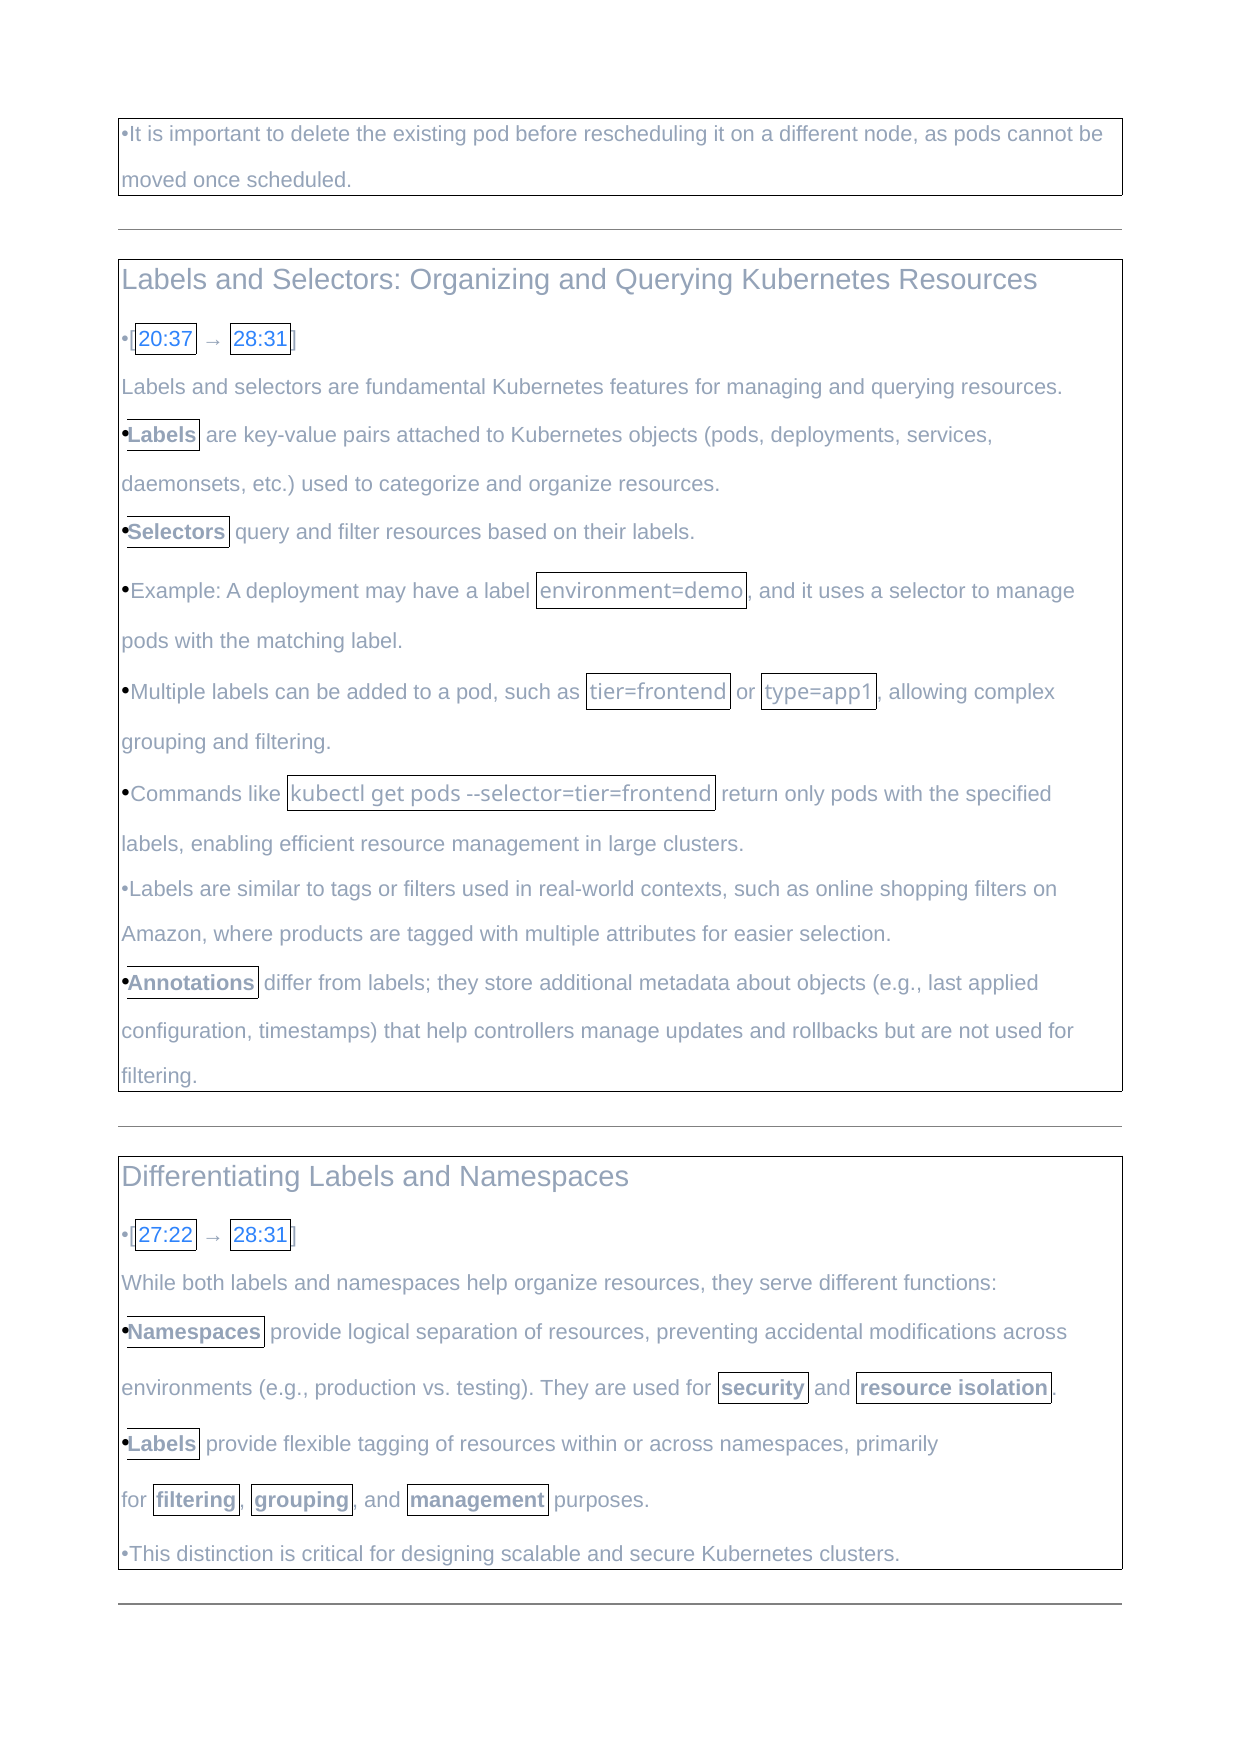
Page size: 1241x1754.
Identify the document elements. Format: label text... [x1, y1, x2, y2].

list Labels provide flexible tagging of resources within or across namespaces, primarily for filtering, grouping, and management purposes. [119, 1425, 1122, 1516]
list Labels are similar to tags or filters used in real-world contexts, such as online shopping filters on Amazon, where products are tagged with multiple attributes for easier selection. [119, 873, 1122, 946]
list Multiple labels can be added to a pod, such as tier=frontend or type=app1, allowing complex grouping and filtering. [119, 670, 1122, 754]
list Commands like kubectl get pods --selector=tier=frontend return only pods with the specified labels, enabling efficient resource management in large clusters. [119, 771, 1122, 856]
list This distinction is critical for designing scalable and secure Kubernetes clusters. [119, 1538, 1122, 1569]
list Namespaces provide logical separation of resources, preventing accidental modifications across environments (e.g., production vs. testing). They are used for security and resource isolation. [119, 1313, 1122, 1403]
subtitle Differentiating Labels and Namespaces [119, 1157, 1122, 1192]
list [27:22 → 28:31] While both labels and namespaces help organize resources, they serve different functions: [119, 1216, 1122, 1296]
list [20:37 → 28:31] Labels and selectors are fundamental Kubernetes features for managing and querying resources. [119, 319, 1122, 399]
list Selectors query and filter resources based on their labels. [119, 513, 1122, 547]
list Labels are key-value pairs attached to Kubernetes objects (pods, deployments, services, daemonsets, etc.) used to categorize and organize resources. [119, 416, 1122, 496]
list It is important to delete the existing pod before rescheduling it on a different node, as pods cannot be moved once scheduled. [119, 119, 1122, 195]
list Example: A deployment may have a label environment=demo, and it uses a selector to manage pods with the matching label. [119, 569, 1122, 653]
subtitle Labels and Selectors: Organizing and Querying Kubernetes Resources [119, 260, 1122, 296]
list Annotations differ from labels; they store additional metadata about objects (e.g., last applied configuration, timestamps) that help controllers manage updates and rollbacks but are not used for filtering. [119, 963, 1122, 1091]
